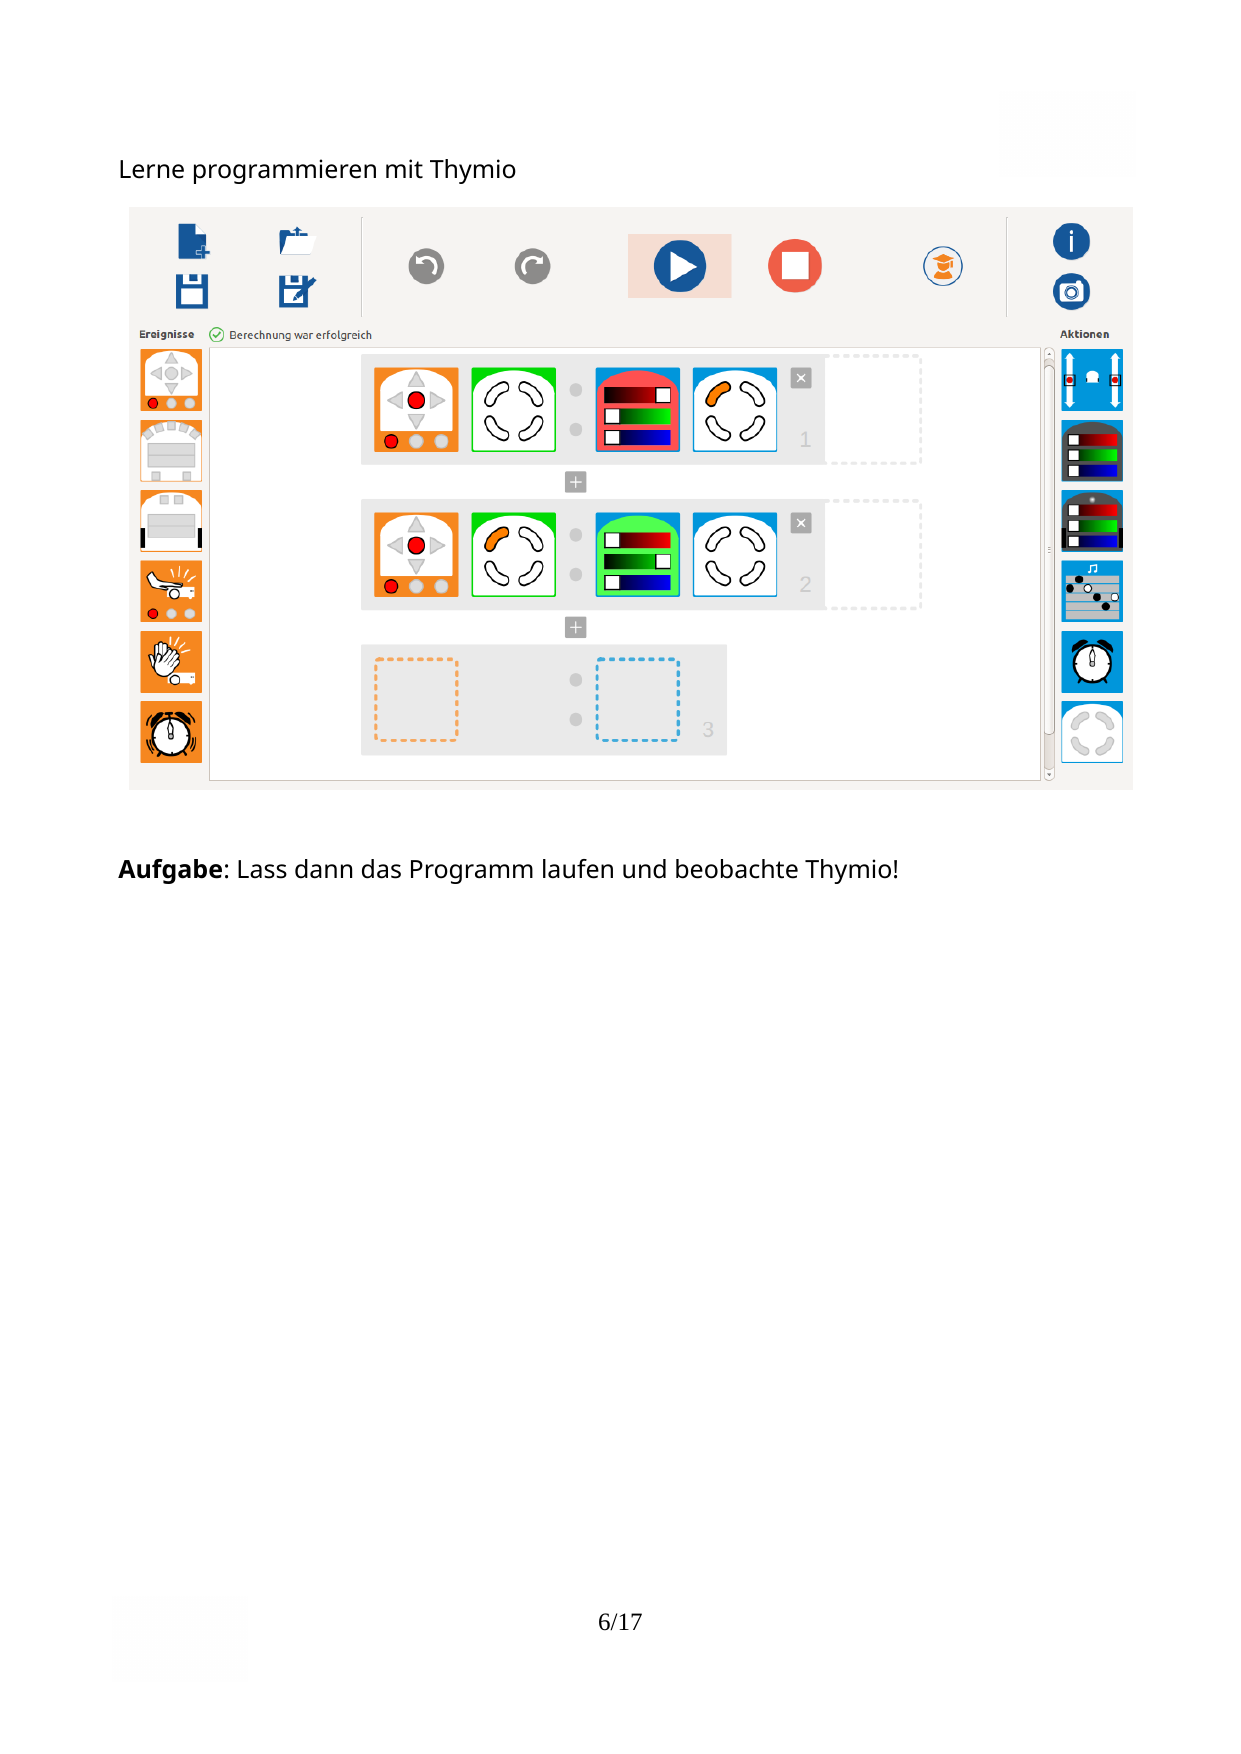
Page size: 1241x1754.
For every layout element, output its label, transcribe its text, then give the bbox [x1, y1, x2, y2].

picture [129, 207, 1133, 790]
picture [999, 91, 1136, 177]
picture [112, 1596, 249, 1682]
text Aufgabe: Lass dann das Programm laufen und beobachte Thymio! [118, 852, 1122, 886]
